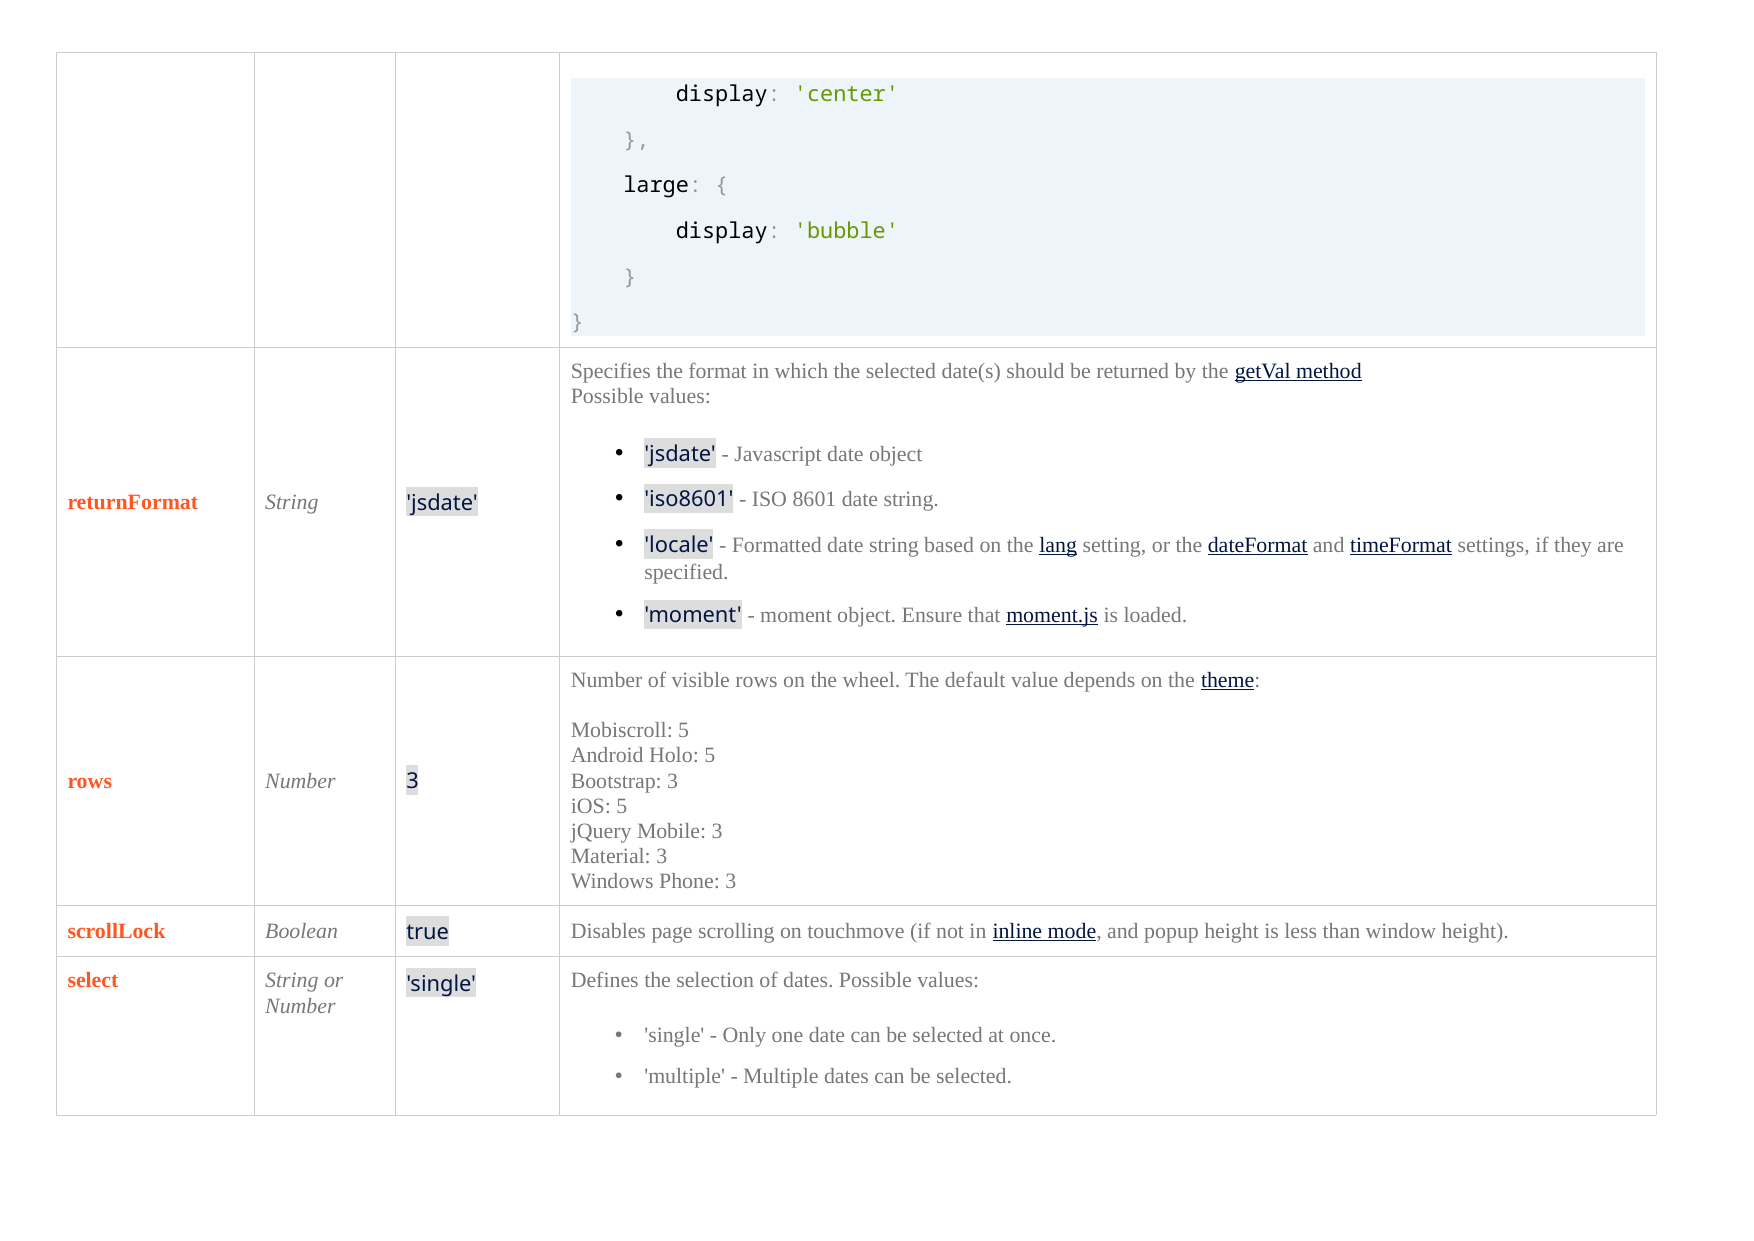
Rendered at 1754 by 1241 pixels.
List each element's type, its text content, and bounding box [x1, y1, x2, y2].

table_cell Specifies the format in which the selected date(s) should be returned by the getVal method Possible values: 'jsdate' - Javascript date object 'iso8601' - ISO 8601 date string. 'locale' - Formatted date string based on the lang setting, or the dateFormat and timeFormat settings, if they are specified. 'moment' - moment object. Ensure that moment.js is loaded. [560, 348, 1656, 656]
table_cell 3 [396, 657, 559, 905]
table_cell display: 'center' }, large: { display: 'bubble' } } [560, 53, 1656, 347]
table_cell select [57, 957, 254, 1115]
table_cell 'jsdate' [396, 348, 559, 656]
table_cell [57, 53, 254, 347]
table_cell Number of visible rows on the wheel. The default value depends on the theme: Mobiscroll: 5 Android Holo: 5 Bootstrap: 3 iOS: 5 jQuery Mobile: 3 Material: 3 Windows Phone: 3 [560, 657, 1656, 905]
table_cell String or Number [255, 957, 395, 1115]
table_cell [396, 53, 559, 347]
table_cell Defines the selection of dates. Possible values: 'single' - Only one date can be selected at once. 'multiple' - Multiple dates can be selected. Numeric value - The maximum number of dates that can be selected. [560, 957, 1656, 1115]
table_cell true [396, 906, 559, 956]
table_cell [255, 53, 395, 347]
table_cell 'single' [396, 957, 559, 1115]
table_cell Number [255, 657, 395, 905]
table_cell Boolean [255, 906, 395, 956]
table_cell scrollLock [57, 906, 254, 956]
table_cell String [255, 348, 395, 656]
table_cell rows [57, 657, 254, 905]
table_cell returnFormat [57, 348, 254, 656]
table_cell Disables page scrolling on touchmove (if not in inline mode, and popup height is less than window height). [560, 906, 1656, 956]
